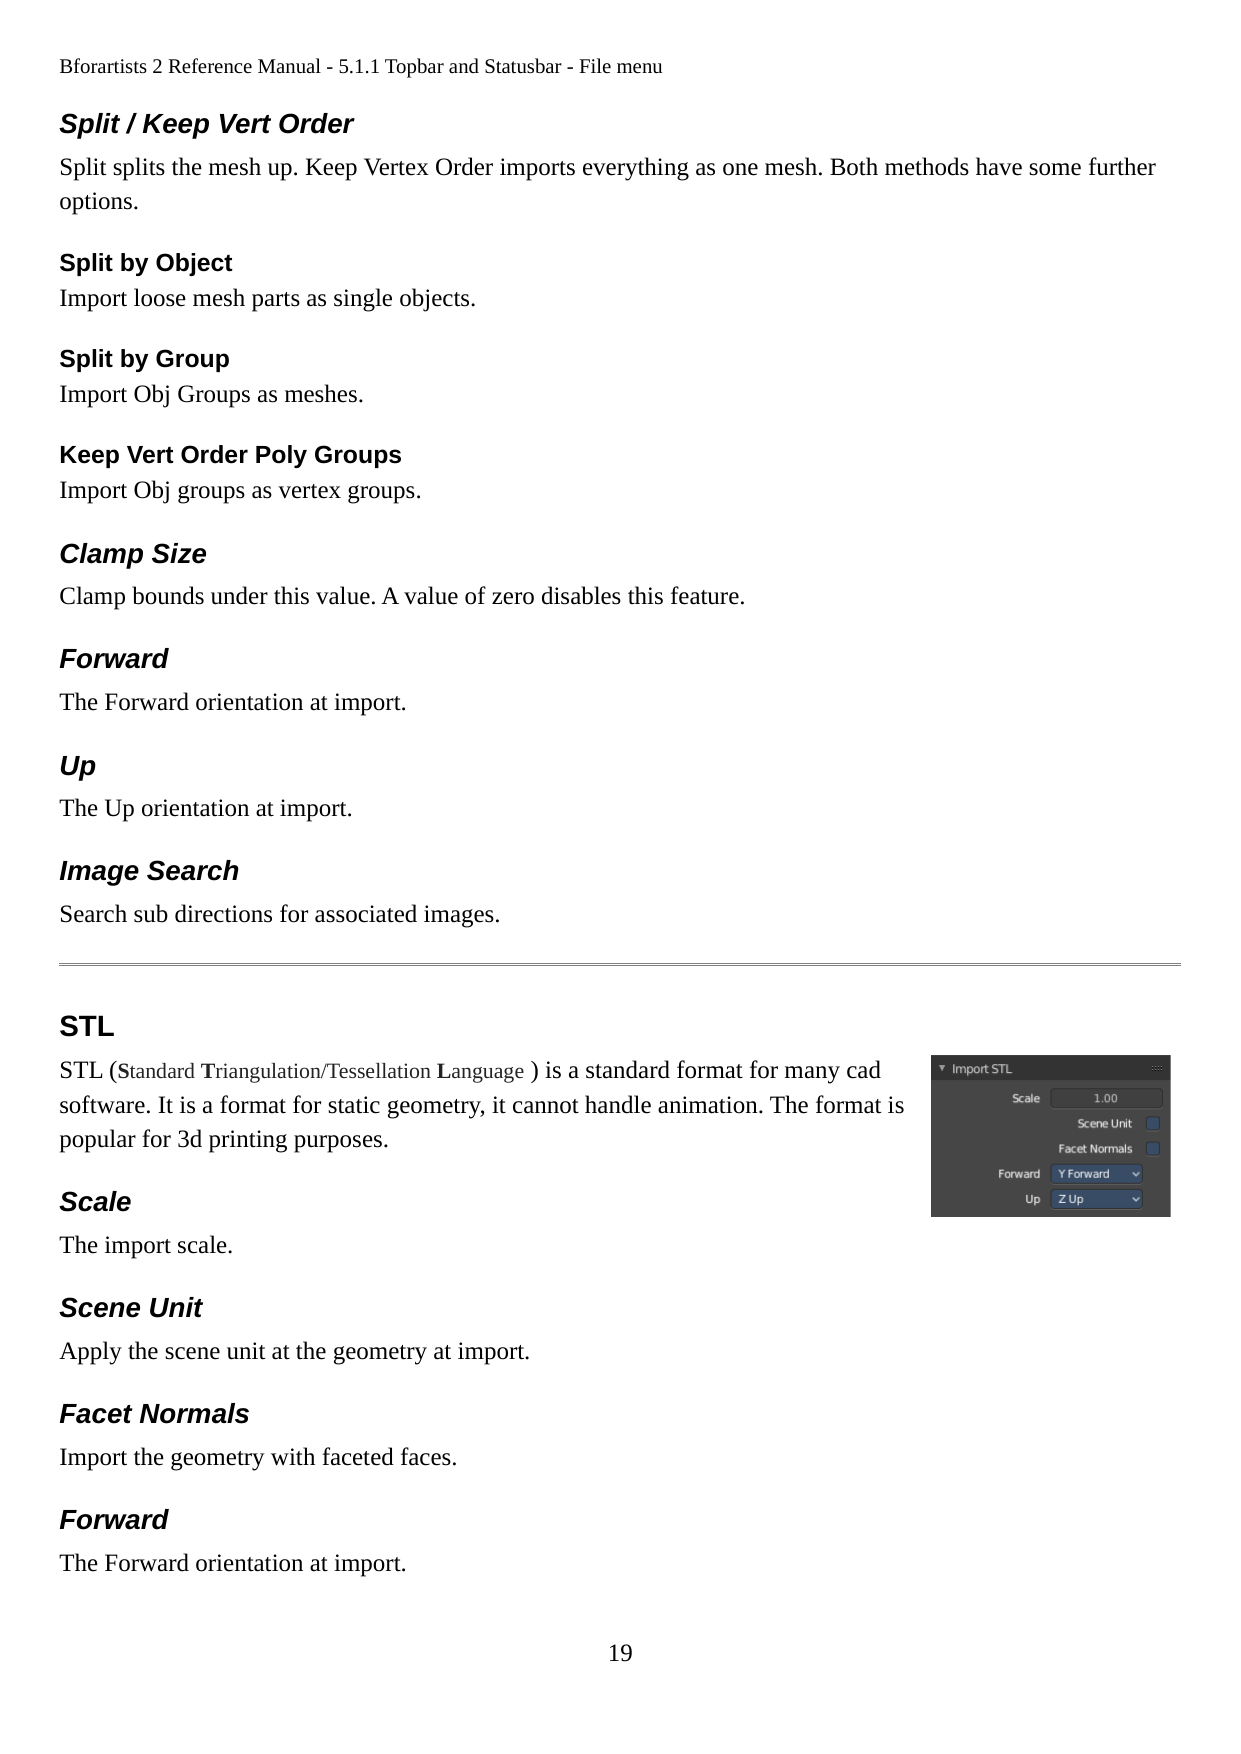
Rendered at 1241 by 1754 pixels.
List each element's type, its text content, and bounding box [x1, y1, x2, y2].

subtitle Scale [59, 1186, 1181, 1218]
subtitle Split by Group [59, 344, 1181, 373]
subtitle Forward [59, 1503, 1181, 1535]
subtitle Up [59, 749, 1181, 781]
text Import loose mesh parts as single objects. [59, 283, 1181, 311]
text Search sub directions for associated images. [59, 899, 1181, 928]
subtitle STL [59, 1009, 1181, 1043]
text The Up orientation at import. [59, 793, 1181, 822]
text Import Obj Groups as meshes. [59, 379, 1181, 408]
text STL (Standard Triangulation/Tessellation Language ) is a standard format for many cad software. It is a format for static geometry, it cannot handle animation. The format is popular for 3d printing purposes. [59, 1055, 931, 1153]
subtitle Split / Keep Vert Order [59, 107, 1181, 139]
subtitle Facet Normals [59, 1398, 1181, 1429]
picture [931, 1055, 1171, 1217]
subtitle Keep Vert Order Poly Groups [59, 441, 1181, 469]
subtitle Clamp Size [59, 537, 1181, 569]
subtitle Split by Object [59, 248, 1181, 276]
text Split splits the mesh up. Keep Vertex Order imports everything as one mesh. Both methods have some further options. [59, 152, 1181, 215]
text The import scale. [59, 1230, 1181, 1259]
text The Forward orientation at import. [59, 687, 1181, 716]
subtitle Forward [59, 643, 1181, 675]
text Clamp bounds under this value. A value of zero disables this feature. [59, 581, 1181, 610]
text The Forward orientation at import. [59, 1548, 1181, 1577]
text Import Obj groups as vertex groups. [59, 475, 1181, 504]
subtitle Scene Unit [59, 1292, 1181, 1323]
text Import the geometry with faceted faces. [59, 1442, 1181, 1471]
text Apply the scene unit at the geometry at import. [59, 1336, 1181, 1365]
subtitle Image Search [59, 855, 1181, 887]
